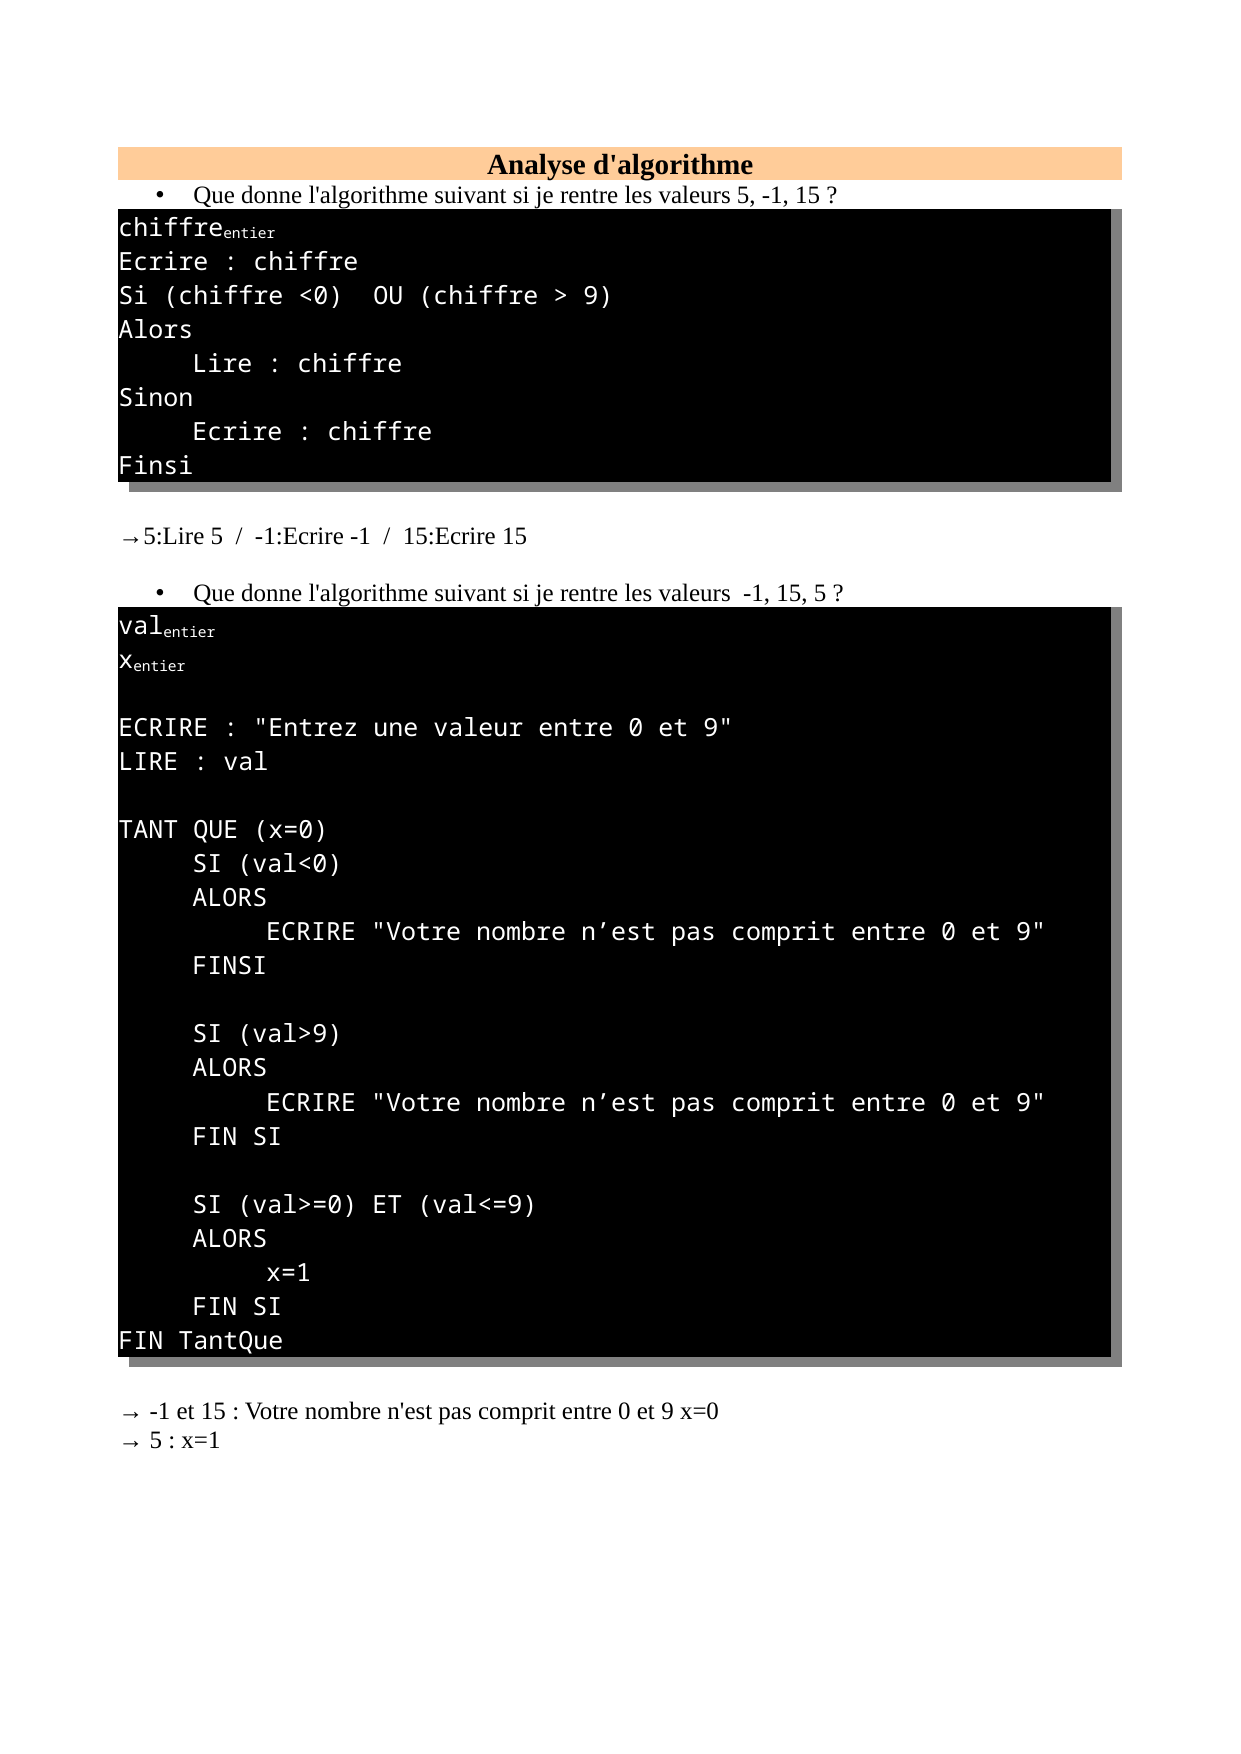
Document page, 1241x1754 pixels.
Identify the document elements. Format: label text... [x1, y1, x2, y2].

text SI (val>9) [118, 1016, 1111, 1050]
text valentier [118, 607, 1111, 641]
text Analyse d'algorithme [118, 147, 1122, 180]
list Que donne l'algorithme suivant si je rentre les valeurs 5, -1, 15 ? [156, 180, 1122, 209]
text ALORS [118, 1050, 1111, 1084]
text FIN TantQue [118, 1323, 1111, 1357]
text Ecrire : chiffre [118, 413, 1111, 448]
text SI (val>=0) ET (val<=9) [118, 1186, 1111, 1220]
text → 5 : x=1 [118, 1425, 1122, 1453]
text chiffreentier [118, 209, 1111, 243]
text ECRIRE "Votre nombre n’est pas comprit entre 0 et 9" [118, 1084, 1111, 1118]
text ECRIRE "Votre nombre n’est pas comprit entre 0 et 9" [118, 914, 1111, 948]
text Finsi [118, 448, 1111, 482]
list Que donne l'algorithme suivant si je rentre les valeurs -1, 15, 5 ? [156, 578, 1122, 607]
text x=1 [118, 1254, 1111, 1288]
text Sinon [118, 379, 1111, 413]
text ECRIRE : "Entrez une valeur entre 0 et 9" [118, 709, 1111, 743]
text FINSI [118, 948, 1111, 982]
text LIRE : val [118, 743, 1111, 778]
text Lire : chiffre [118, 345, 1111, 379]
text TANT QUE (x=0) [118, 812, 1111, 846]
text ALORS [118, 880, 1111, 914]
text → -1 et 15 : Votre nombre n'est pas comprit entre 0 et 9 x=0 [118, 1396, 1122, 1425]
text SI (val<0) [118, 846, 1111, 880]
text ALORS [118, 1220, 1111, 1254]
text xentier [118, 641, 1111, 675]
text →5:Lire 5 / -1:Ecrire -1 / 15:Ecrire 15 [118, 521, 1122, 550]
text FIN SI [118, 1288, 1111, 1323]
text Alors [118, 311, 1111, 345]
text FIN SI [118, 1118, 1111, 1152]
text Si (chiffre <0) OU (chiffre > 9) [118, 277, 1111, 311]
text Ecrire : chiffre [118, 243, 1111, 277]
